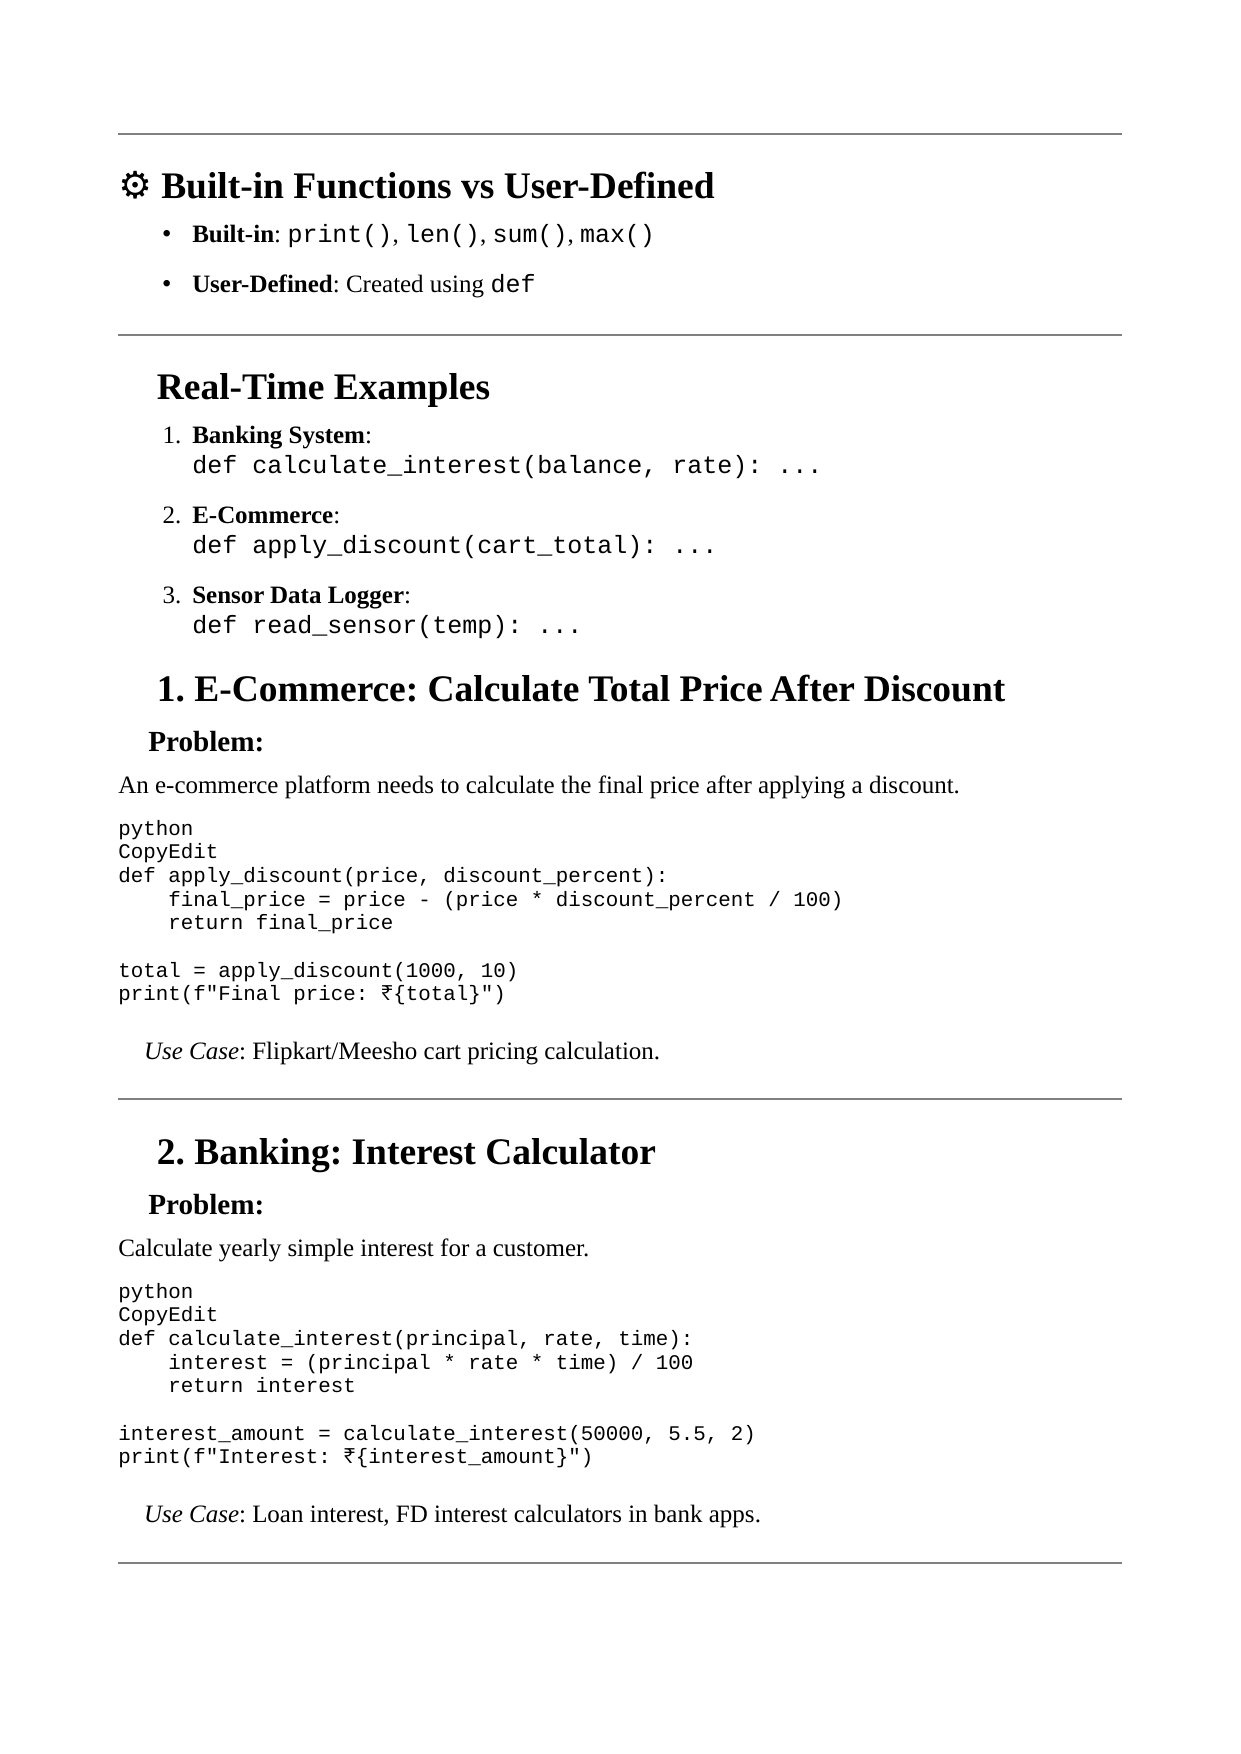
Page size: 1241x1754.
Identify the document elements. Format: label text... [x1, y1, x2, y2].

subtitle 🔧 1. E-Commerce: Calculate Total Price After Discount [118, 666, 1122, 709]
text def calculate_interest(principal, rate, time): [118, 1328, 1122, 1352]
text Calculate yearly simple interest for a customer. [118, 1233, 1122, 1262]
list Sensor Data Logger: def read_sensor(temp): ... [162, 580, 1122, 641]
text CopyEdit [118, 841, 1122, 865]
text An e-commerce platform needs to calculate the final price after applying a discount. [118, 770, 1122, 799]
subtitle 🧩 Problem: [118, 1187, 1122, 1221]
text return interest [118, 1375, 1122, 1399]
list E-Commerce: def apply_discount(cart_total): ... [162, 500, 1122, 561]
subtitle 🧩 Problem: [118, 724, 1122, 758]
list Banking System: def calculate_interest(balance, rate): ... [162, 420, 1122, 481]
text print(f"Final price: ₹{total}") [118, 983, 1122, 1007]
text 💡 Use Case: Loan interest, FD interest calculators in bank apps. [118, 1499, 1122, 1528]
text total = apply_discount(1000, 10) [118, 960, 1122, 983]
subtitle 🏦 2. Banking: Interest Calculator [118, 1129, 1122, 1173]
text final_price = price - (price * discount_percent / 100) [118, 889, 1122, 912]
text def apply_discount(price, discount_percent): [118, 865, 1122, 889]
text print(f"Interest: ₹{interest_amount}") [118, 1446, 1122, 1470]
text python [118, 1281, 1122, 1304]
subtitle 🧠 Real-Time Examples [118, 364, 1122, 408]
text return final_price [118, 912, 1122, 936]
text interest = (principal * rate * time) / 100 [118, 1352, 1122, 1375]
text interest_amount = calculate_interest(50000, 5.5, 2) [118, 1423, 1122, 1446]
text 💡 Use Case: Flipkart/Meesho cart pricing calculation. [118, 1036, 1122, 1065]
list Built-in: print(), len(), sum(), max() [162, 219, 1122, 250]
text CopyEdit [118, 1304, 1122, 1328]
subtitle ⚙️ Built-in Functions vs User-Defined [118, 163, 1122, 207]
text python [118, 818, 1122, 841]
list User-Defined: Created using def [162, 269, 1122, 300]
